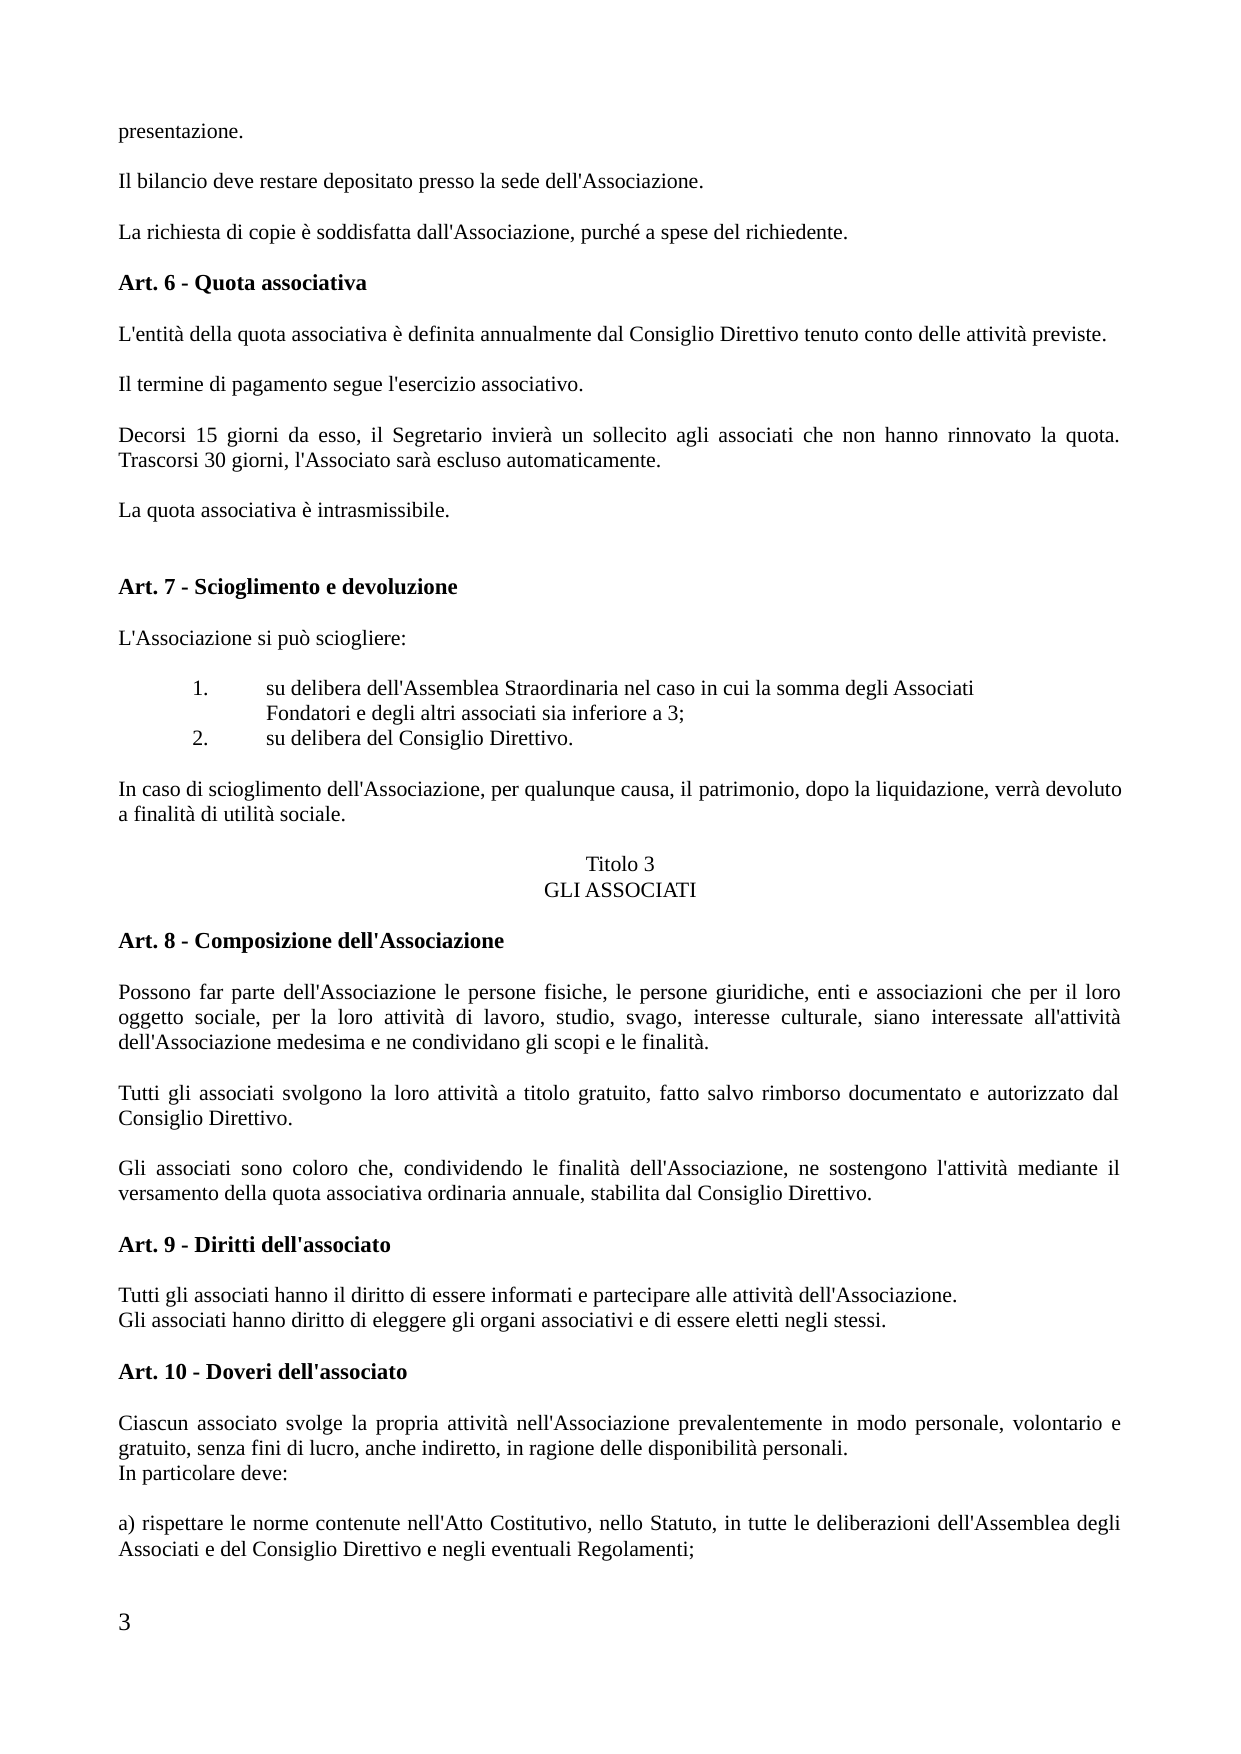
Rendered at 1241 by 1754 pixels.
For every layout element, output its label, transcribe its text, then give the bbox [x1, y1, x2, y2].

text Tutti gli associati hanno il diritto di essere informati e partecipare alle attività dell'Associazione. [118, 1282, 1122, 1307]
text Art. 8 - Composizione dell'Associazione [118, 927, 1122, 953]
text Tutti gli associati svolgono la loro attività a titolo gratuito, fatto salvo rimborso documentato e autorizzato dal Consiglio Direttivo. [118, 1079, 1122, 1130]
text 1. su delibera dell'Assemblea Straordinaria nel caso in cui la somma degli Associati Fondatori e degli altri associati sia inferiore a 3; [118, 675, 1122, 725]
text L'Associazione si può sciogliere: [118, 624, 1122, 650]
text In particolare deve: [118, 1460, 1122, 1485]
text Art. 9 - Diritti dell'associato [118, 1231, 1122, 1257]
text 2. su delibera del Consiglio Direttivo. [118, 725, 1122, 751]
text Gli associati sono coloro che, condividendo le finalità dell'Associazione, ne sostengono l'attività mediante il versamento della quota associativa ordinaria annuale, stabilita dal Consiglio Direttivo. [118, 1155, 1122, 1206]
text Titolo 3 [118, 851, 1122, 877]
text In caso di scioglimento dell'Associazione, per qualunque causa, il patrimonio, dopo la liquidazione, verrà devoluto a finalità di utilità sociale. [118, 776, 1122, 826]
text Gli associati hanno diritto di eleggere gli organi associativi e di essere eletti negli stessi. [118, 1307, 1122, 1333]
text La richiesta di copie è soddisfatta dall'Associazione, purché a spese del richiedente. [118, 219, 1122, 244]
text L'entità della quota associativa è definita annualmente dal Consiglio Direttivo tenuto conto delle attività previste. [118, 321, 1122, 346]
text Decorsi 15 giorni da esso, il Segretario invierà un sollecito agli associati che non hanno rinnovato la quota. Trascorsi 30 giorni, l'Associato sarà escluso automaticamente. [118, 422, 1122, 472]
text a) rispettare le norme contenute nell'Atto Costitutivo, nello Statuto, in tutte le deliberazioni dell'Assemblea degli Associati e del Consiglio Direttivo e negli eventuali Regolamenti; [118, 1510, 1122, 1561]
text Art. 10 - Doveri dell'associato [118, 1358, 1122, 1384]
text Art. 6 - Quota associativa [118, 269, 1122, 296]
text Art. 7 - Scioglimento e devoluzione [118, 573, 1122, 599]
text Il bilancio deve restare depositato presso la sede dell'Associazione. [118, 168, 1122, 194]
text presentazione. [118, 118, 1122, 143]
text GLI ASSOCIATI [118, 877, 1122, 902]
text Il termine di pagamento segue l'esercizio associativo. [118, 371, 1122, 397]
text La quota associativa è intrasmissibile. [118, 497, 1122, 523]
text Ciascun associato svolge la propria attività nell'Associazione prevalentemente in modo personale, volontario e gratuito, senza fini di lucro, anche indiretto, in ragione delle disponibilità personali. [118, 1409, 1122, 1460]
text Possono far parte dell'Associazione le persone fisiche, le persone giuridiche, enti e associazioni che per il loro oggetto sociale, per la loro attività di lavoro, studio, svago, interesse culturale, siano interessate all'attività dell'Associazione medesima e ne condividano gli scopi e le finalità. [118, 979, 1122, 1054]
